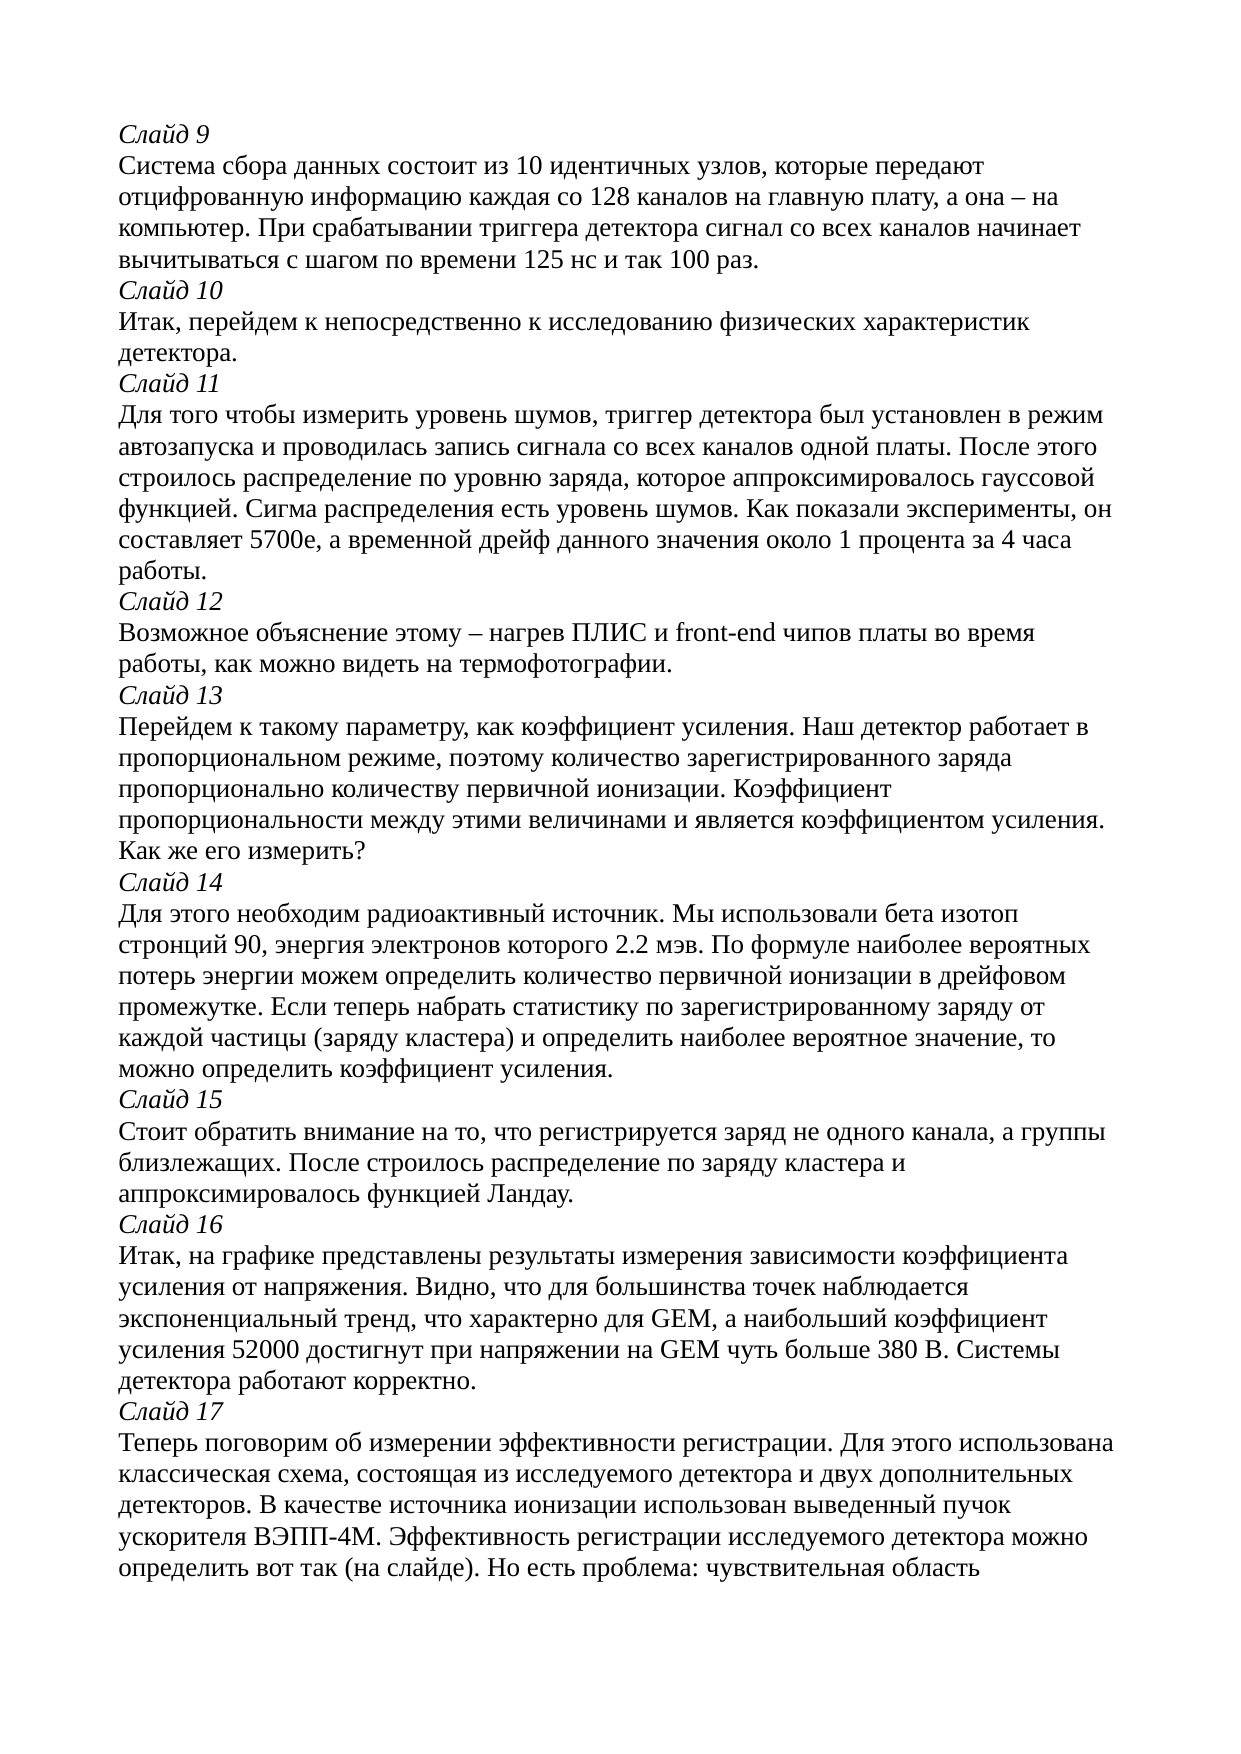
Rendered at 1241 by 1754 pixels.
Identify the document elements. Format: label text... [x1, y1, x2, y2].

text Теперь поговорим об измерении эффективности регистрации. Для этого использована классическая схема, состоящая из исследуемого детектора и двух дополнительных детекторов. В качестве источника ионизации использован выведенный пучок ускорителя ВЭПП-4М. Эффективность регистрации исследуемого детектора можно определить вот так (на слайде). Но есть проблема: чувствительная область [118, 1426, 1122, 1582]
text Слайд 9 [118, 118, 1122, 149]
text Стоит обратить внимание на то, что регистрируется заряд не одного канала, а группы близлежащих. После строилось распределение по заряду кластера и аппроксимировалось функцией Ландау. [118, 1115, 1122, 1208]
text Система сбора данных состоит из 10 идентичных узлов, которые передают отцифрованную информацию каждая со 128 каналов на главную плату, а она – на компьютер. При срабатывании триггера детектора сигнал со всех каналов начинает вычитываться с шагом по времени 125 нс и так 100 раз. [118, 149, 1122, 274]
text Перейдем к такому параметру, как коэффициент усиления. Наш детектор работает в пропорциональном режиме, поэтому количество зарегистрированного заряда пропорционально количеству первичной ионизации. Коэффициент пропорциональности между этими величинами и является коэффициентом усиления. [118, 710, 1122, 834]
text Слайд 17 [118, 1395, 1122, 1426]
text Как же его измерить? [118, 834, 1122, 866]
text Слайд 16 Итак, на графике представлены результаты измерения зависимости коэффициента усиления от напряжения. Видно, что для большинства точек наблюдается экспоненциальный тренд, что характерно для GEM, а наибольший коэффициент усиления 52000 достигнут при напряжении на GEM чуть больше 380 В. Системы детектора работают корректно. [118, 1208, 1122, 1395]
text Слайд 12 [118, 585, 1122, 616]
text Слайд 11 Для того чтобы измерить уровень шумов, триггер детектора был установлен в режим автозапуска и проводилась запись сигнала со всех каналов одной платы. После этого строилось распределение по уровню заряда, которое аппроксимировалось гауссовой функцией. Сигма распределения есть уровень шумов. Как показали эксперименты, он составляет 5700e, а временной дрейф данного значения около 1 процента за 4 часа работы. [118, 367, 1122, 585]
text Слайд 13 [118, 679, 1122, 710]
text Для этого необходим радиоактивный источник. Мы использовали бета изотоп стронций 90, энергия электронов которого 2.2 мэв. По формуле наиболее вероятных потерь энергии можем определить количество первичной ионизации в дрейфовом промежутке. Если теперь набрать статистику по зарегистрированному заряду от каждой частицы (заряду кластера) и определить наиболее вероятное значение, то можно определить коэффициент усиления. [118, 897, 1122, 1084]
text Слайд 10 [118, 274, 1122, 305]
text Возможное объяснение этому – нагрев ПЛИС и front-end чипов платы во время работы, как можно видеть на термофотографии. [118, 616, 1122, 679]
text Слайд 14 [118, 866, 1122, 897]
text Слайд 15 [118, 1084, 1122, 1115]
text Итак, перейдем к непосредственно к исследованию физических характеристик детектора. [118, 305, 1122, 367]
